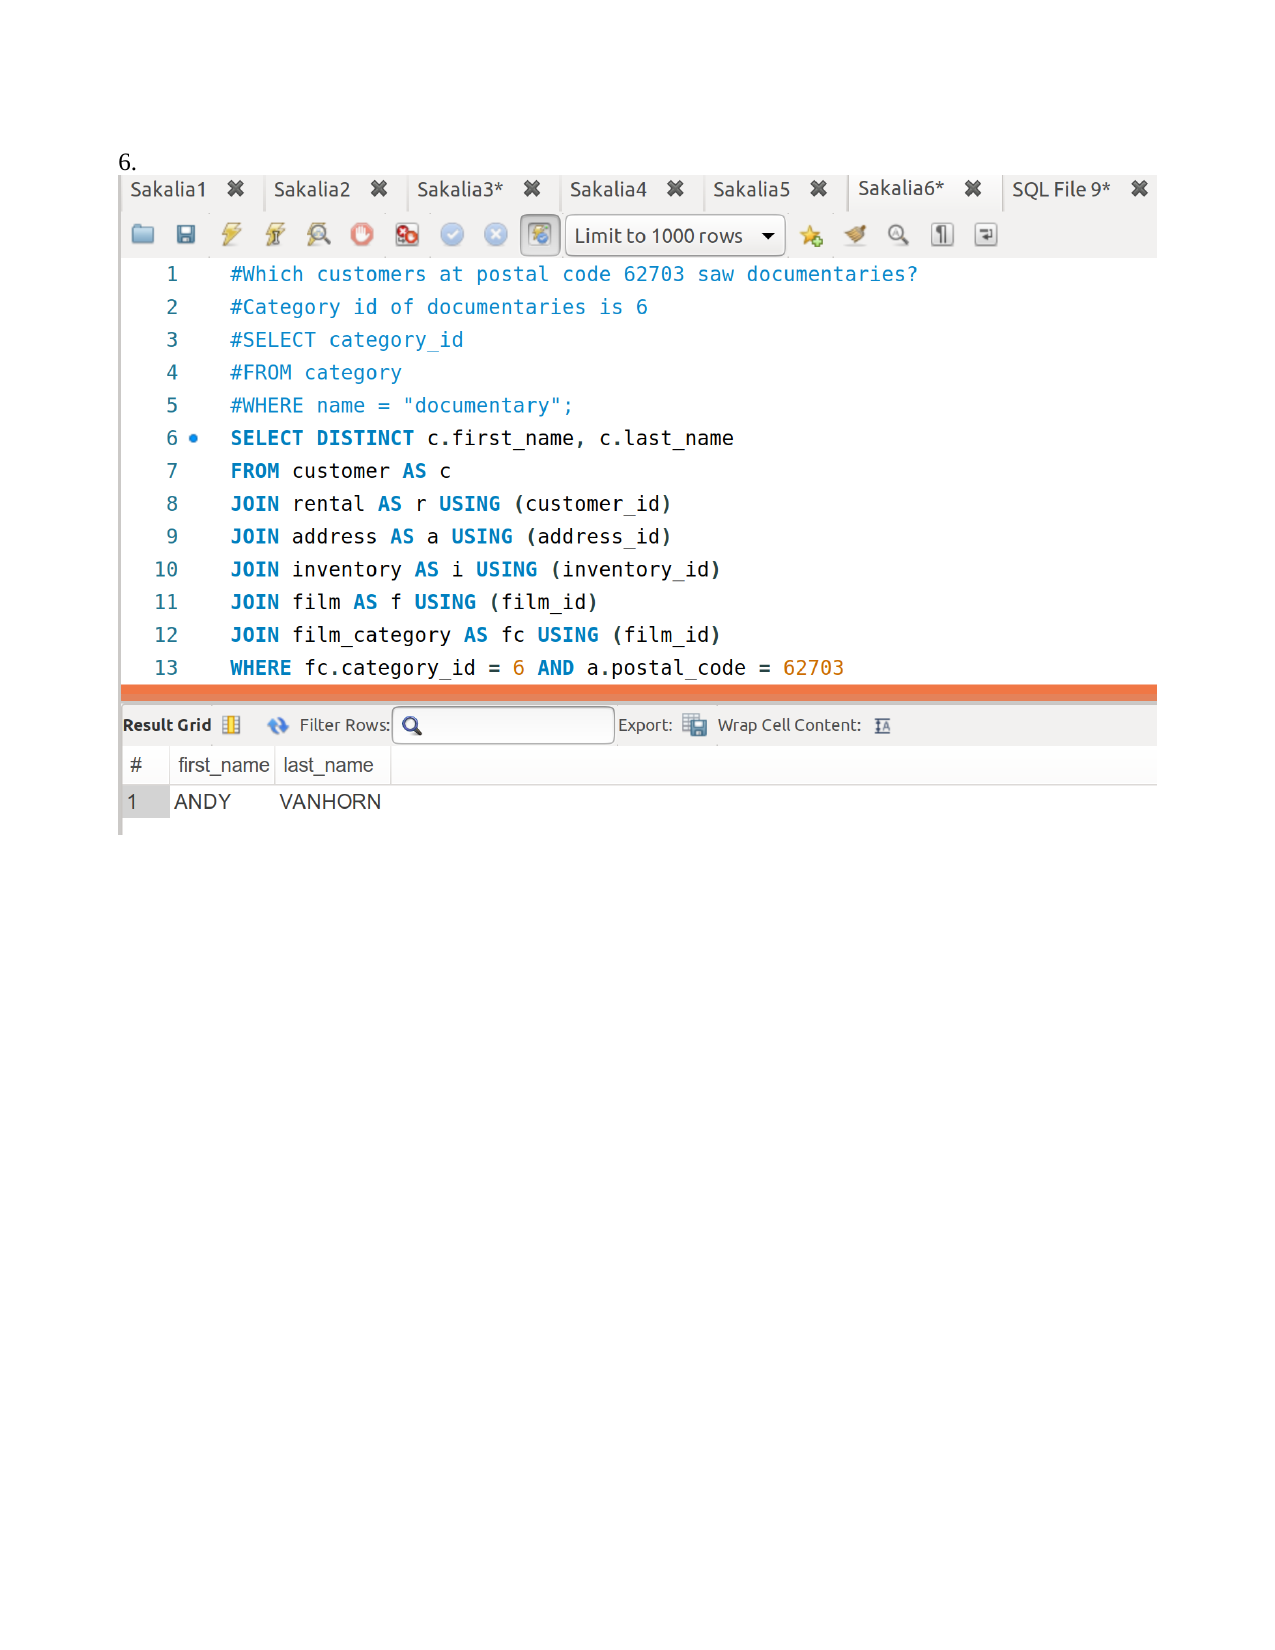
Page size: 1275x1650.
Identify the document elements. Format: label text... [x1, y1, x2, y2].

text 6. [118, 147, 1157, 175]
picture [118, 175, 1157, 835]
